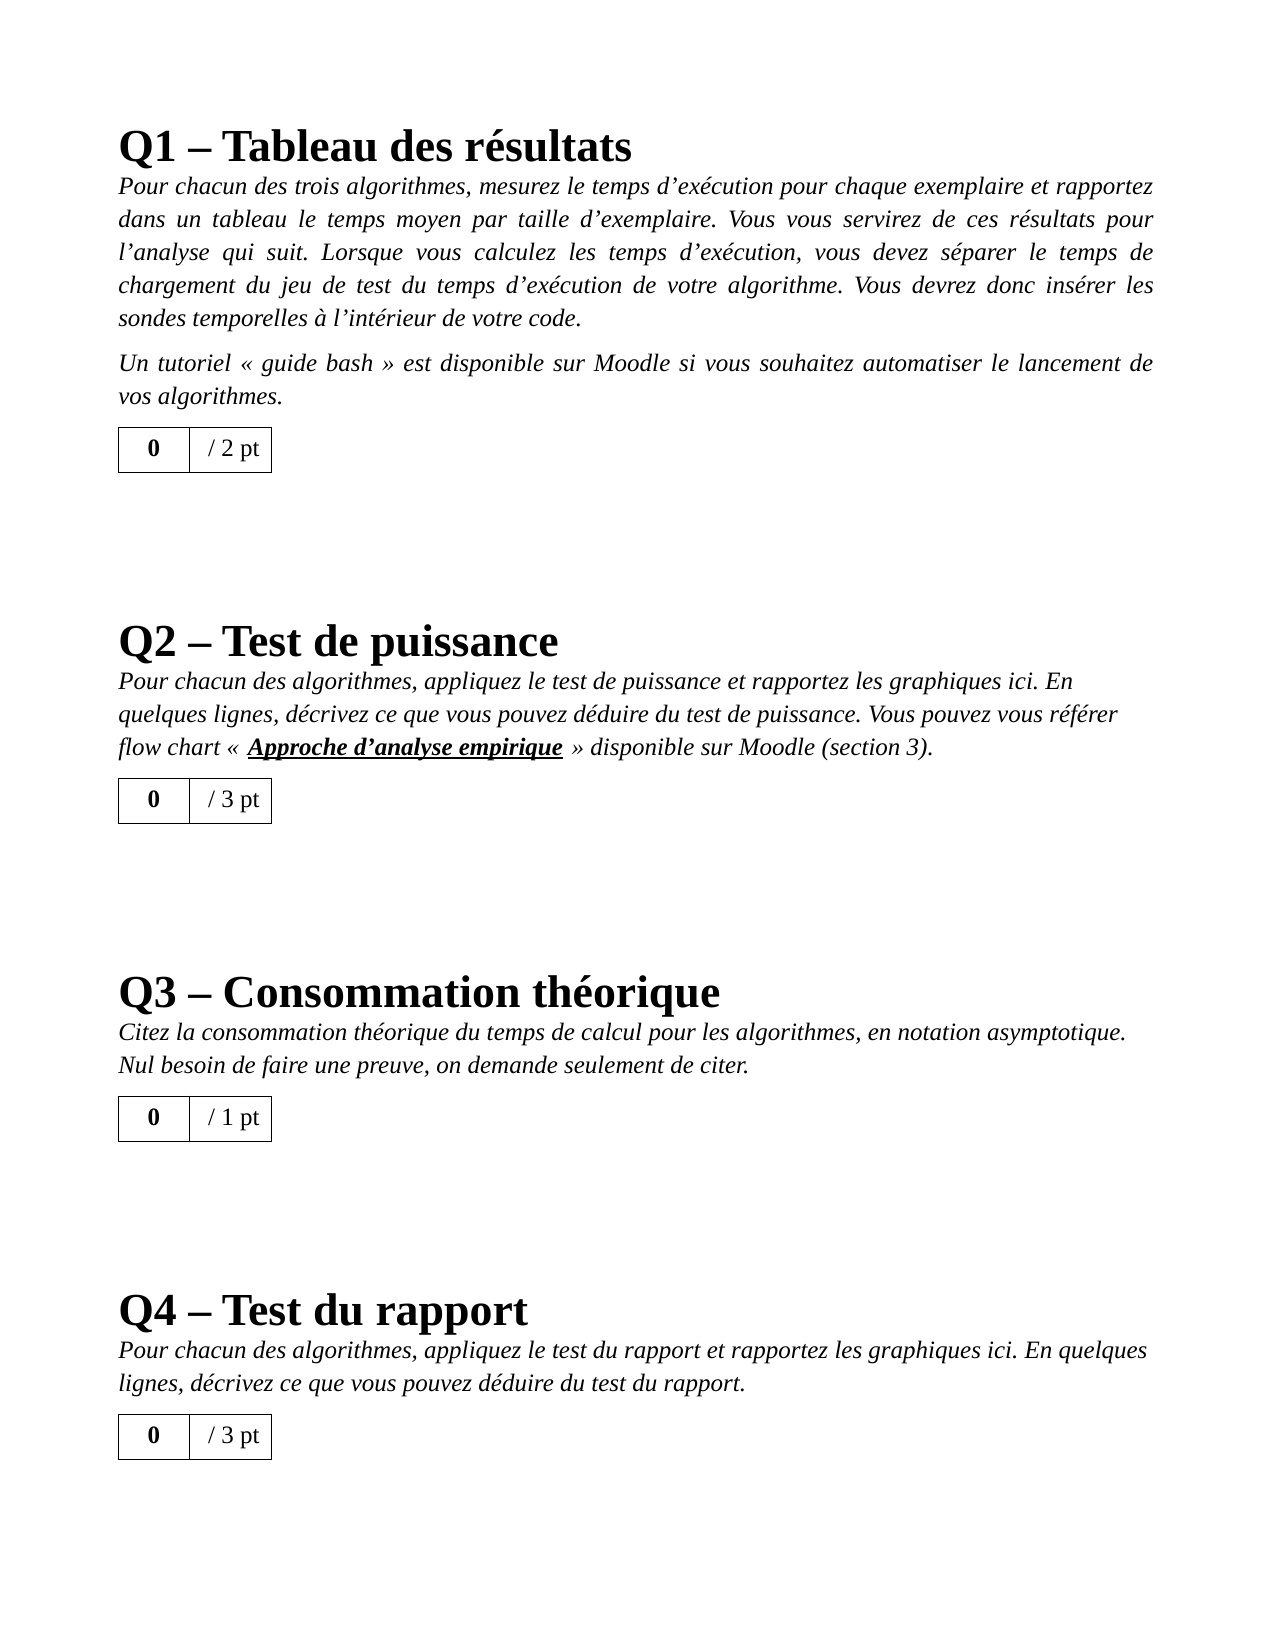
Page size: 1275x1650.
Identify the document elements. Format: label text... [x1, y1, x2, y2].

text Pour chacun des algorithmes, appliquez le test du rapport et rapportez les graphiques ici. En quelques lignes, décrivez ce que vous pouvez déduire du test du rapport. [118, 1335, 1157, 1397]
table_header / 2 pt [190, 428, 271, 472]
table_header 0 [119, 1097, 189, 1141]
table_header / 3 pt [190, 1415, 271, 1458]
table_header / 3 pt [190, 779, 271, 823]
text Pour chacun des trois algorithmes, mesurez le temps d’exécution pour chaque exemplaire et rapportez dans un tableau le temps moyen par taille d’exemplaire. Vous vous servirez de ces résultats pour l’analyse qui suit. Lorsque vous calculez les temps d’exécution, vous devez séparer le temps de chargement du jeu de test du temps d’exécution de votre algorithme. Vous devrez donc insérer les sondes temporelles à l’intérieur de votre code. [118, 171, 1157, 332]
subtitle Q1 – Tableau des résultats [118, 118, 1157, 171]
table_header / 1 pt [190, 1097, 271, 1141]
text Pour chacun des algorithmes, appliquez le test de puissance et rapportez les graphiques ici. En quelques lignes, décrivez ce que vous pouvez déduire du test de puissance. Vous pouvez vous référer flow chart « Approche d’analyse empirique » disponible sur Moodle (section 3). [118, 666, 1157, 761]
subtitle Q2 – Test de puissance [118, 613, 1157, 666]
table_header 0 [119, 779, 189, 823]
subtitle Q4 – Test du rapport [118, 1282, 1157, 1335]
table_header 0 [119, 1415, 189, 1458]
subtitle Q3 – Consommation théorique [118, 964, 1157, 1017]
text Un tutoriel « guide bash » est disponible sur Moodle si vous souhaitez automatiser le lancement de vos algorithmes. [118, 348, 1157, 410]
text Citez la consommation théorique du temps de calcul pour les algorithmes, en notation asymptotique. Nul besoin de faire une preuve, on demande seulement de citer. [118, 1017, 1157, 1079]
table_header 0 [119, 428, 189, 472]
